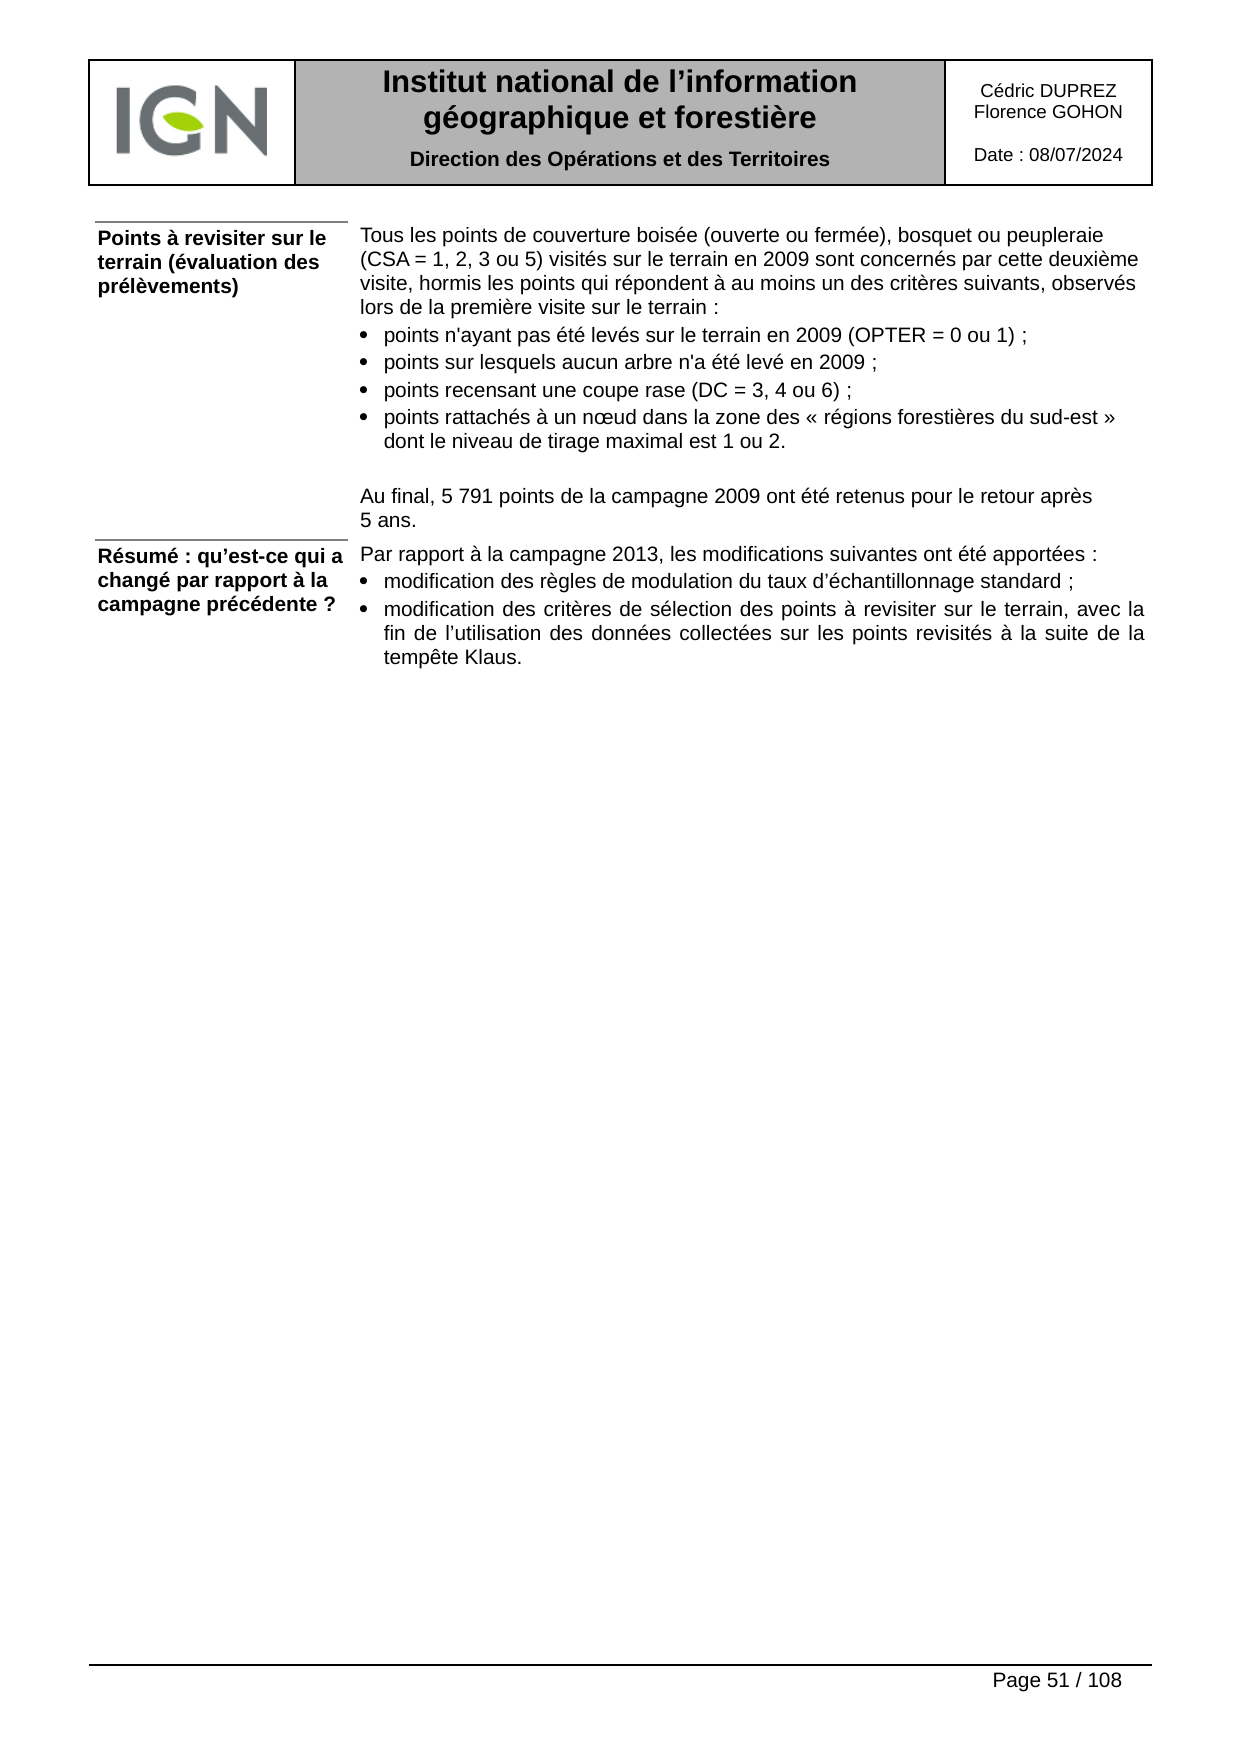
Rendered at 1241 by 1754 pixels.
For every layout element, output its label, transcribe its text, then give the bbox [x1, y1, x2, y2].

table_cell Résumé : qu’est-ce qui a changé par rapport à la campagne précédente ? [89, 538, 354, 702]
picture [91, 62, 293, 180]
table_cell [89, 186, 354, 219]
table_cell Tous les points de couverture boisée (ouverte ou fermée), bosquet ou peupleraie (CSA = 1, 2, 3 ou 5) visités sur le terrain en 2009 sont concernés par cette deuxième visite, hormis les points qui répondent à au moins un des critères suivants, observés lors de la première visite sur le terrain : points n'ayant pas été levés sur le terrain en 2009 (OPTER = 0 ou 1) ; points sur lesquels aucun arbre n'a été levé en 2009 ; points recensant une coupe rase (DC = 3, 4 ou 6) ; points rattachés à un nœud dans la zone des « régions forestières du sud-est » dont le niveau de tirage maximal est 1 ou 2. Au final, 5 791 points de la campagne 2009 ont été retenus pour le retour après 5 ans. [354, 220, 1152, 538]
table_cell Points à revisiter sur le terrain (évaluation des prélèvements) [89, 220, 354, 538]
table_cell Par rapport à la campagne 2013, les modifications suivantes ont été apportées : modification des règles de modulation du taux d’échantillonnage standard ; modification des critères de sélection des points à revisiter sur le terrain, avec la fin de l’utilisation des données collectées sur les points revisités à la suite de la tempête Klaus. [354, 538, 1152, 702]
